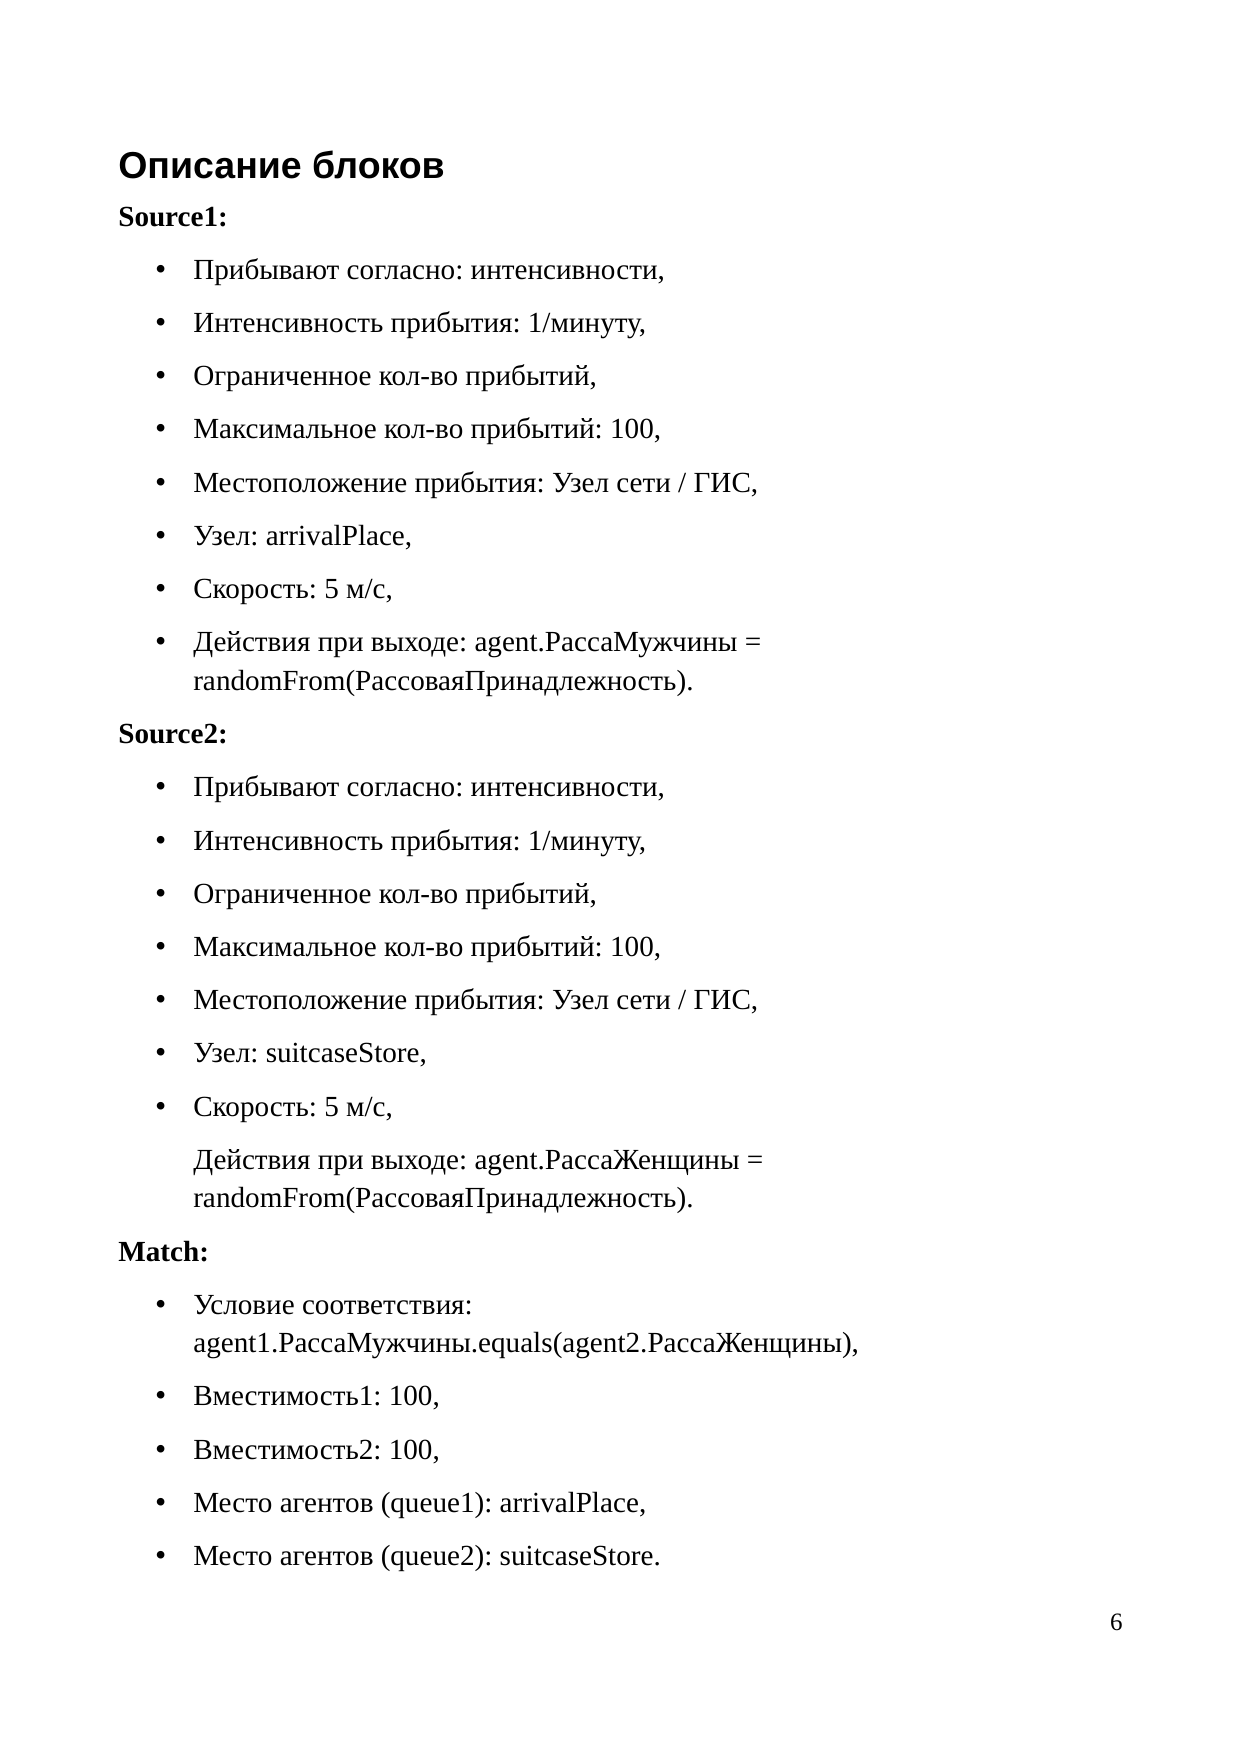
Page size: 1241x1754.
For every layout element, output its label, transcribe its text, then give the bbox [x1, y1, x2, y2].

list Условие соответствия: agent1.РассаМужчины.equals(agent2.РассаЖенщины), [156, 1287, 1122, 1359]
list Местоположение прибытия: Узел сети / ГИС, [156, 982, 1122, 1016]
list Вместимость2: 100, [156, 1432, 1122, 1465]
list Место агентов (queue1): arrivalPlace, [156, 1485, 1122, 1519]
text Source1: [118, 199, 1122, 232]
list Узел: arrivalPlace, [156, 518, 1122, 552]
list Местоположение прибытия: Узел сети / ГИС, [156, 465, 1122, 498]
list Скорость: 5 м/с, [156, 1089, 1122, 1122]
subtitle Описание блоков [118, 143, 1122, 186]
list Узел: suitcaseStore, [156, 1036, 1122, 1069]
list Максимальное кол-во прибытий: 100, [156, 929, 1122, 963]
list Интенсивность прибытия: 1/минуту, [156, 823, 1122, 856]
text Source2: [118, 716, 1122, 750]
list Действия при выходе: agent.РассаМужчины = randomFrom(РассоваяПринадлежность). [156, 624, 1122, 697]
text Match: [118, 1234, 1122, 1267]
list Прибывают согласно: интенсивности, [156, 769, 1122, 803]
list Вместимость1: 100, [156, 1378, 1122, 1412]
list Ограниченное кол-во прибытий, [156, 358, 1122, 392]
list Скорость: 5 м/с, [156, 571, 1122, 605]
list Максимальное кол-во прибытий: 100, [156, 412, 1122, 445]
list Прибывают согласно: интенсивности, [156, 252, 1122, 286]
list Ограниченное кол-во прибытий, [156, 876, 1122, 909]
list Интенсивность прибытия: 1/минуту, [156, 305, 1122, 339]
list Действия при выходе: agent.РассаЖенщины = randomFrom(РассоваяПринадлежность). [156, 1142, 1122, 1214]
list Место агентов (queue2): suitcaseStore. [156, 1538, 1122, 1572]
